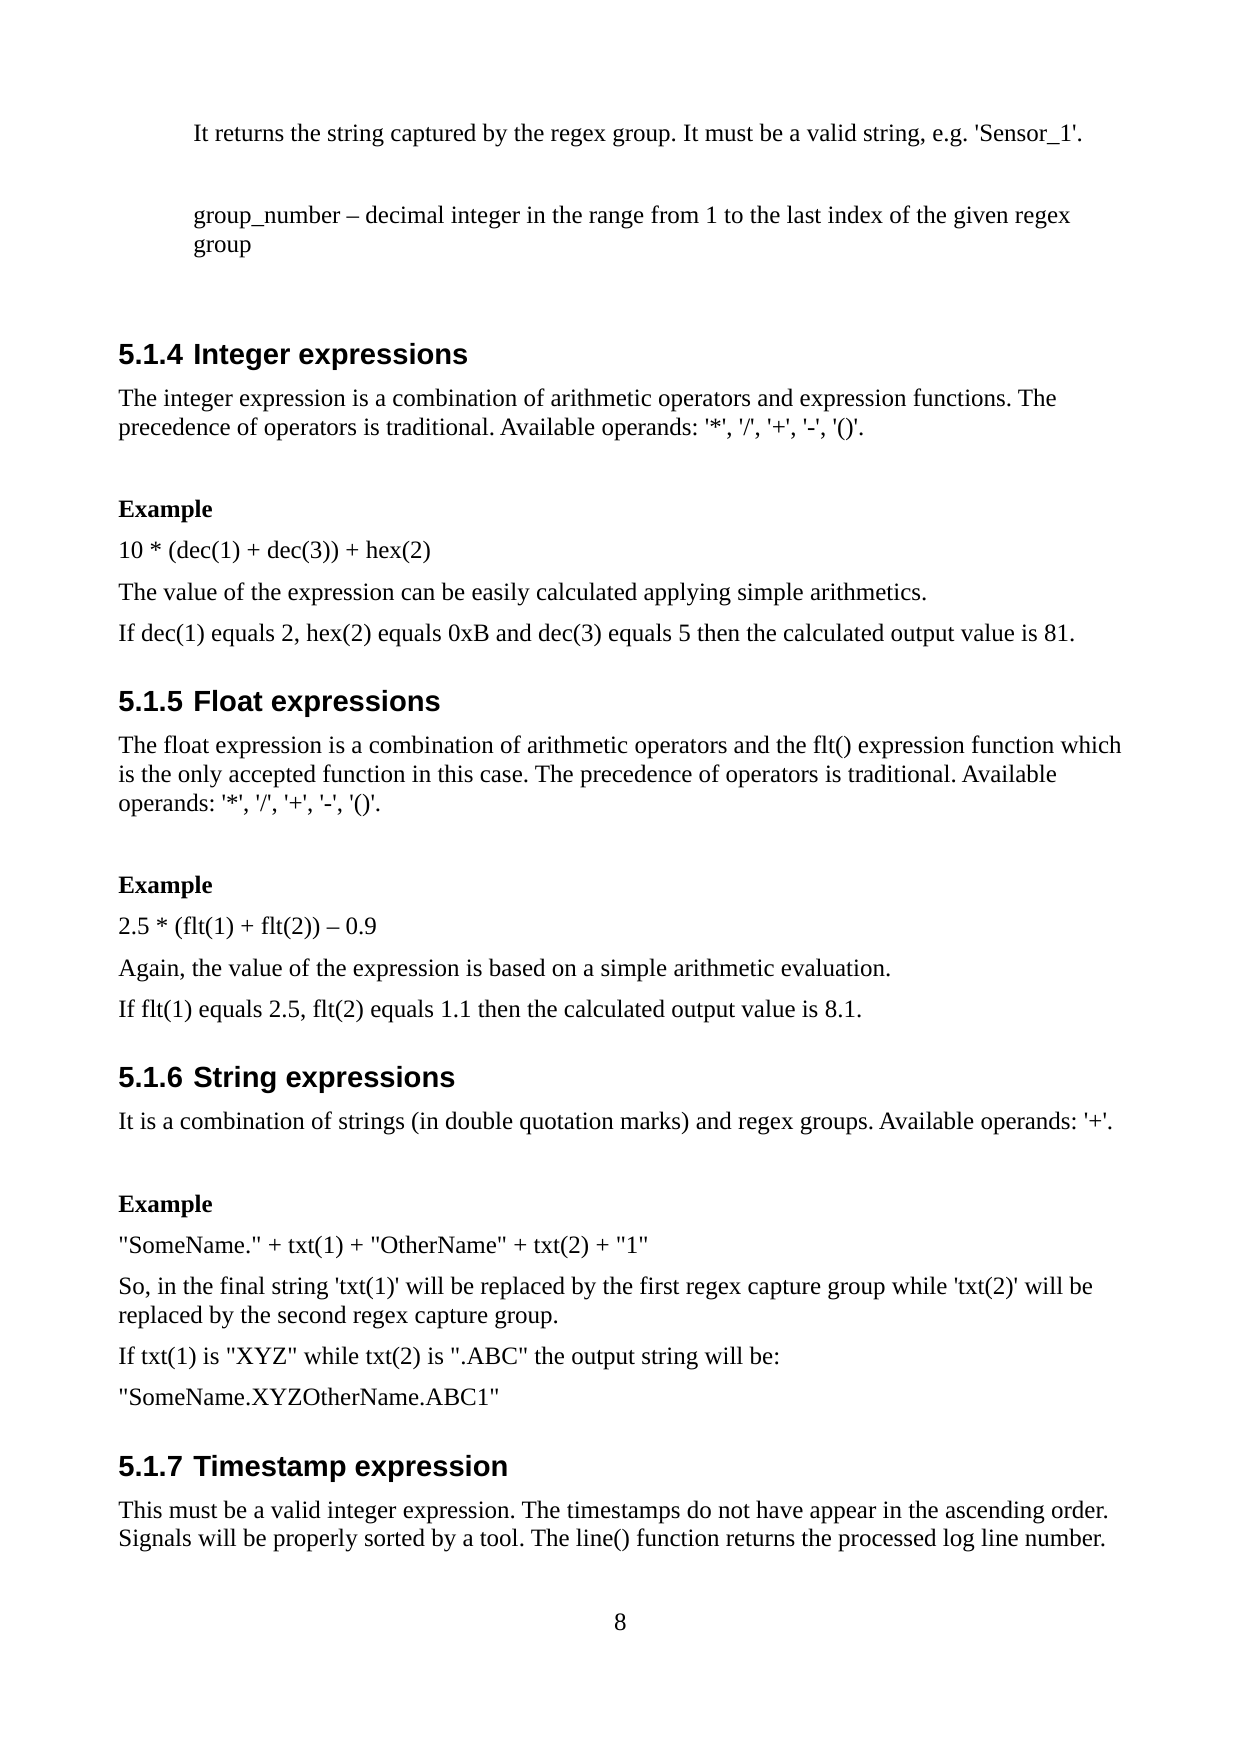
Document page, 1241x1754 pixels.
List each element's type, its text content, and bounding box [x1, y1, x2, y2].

text The float expression is a combination of arithmetic operators and the flt() expression function which is the only accepted function in this case. The precedence of operators is traditional. Available operands: '*', '/', '+', '-', '()'. [118, 730, 1122, 816]
subtitle Float expressions [118, 684, 1122, 718]
text If flt(1) equals 2.5, flt(2) equals 1.1 then the calculated output value is 8.1. [118, 994, 1122, 1023]
subtitle Integer expressions [118, 337, 1122, 370]
text It is a combination of strings (in double quotation marks) and regex groups. Available operands: '+'. [118, 1106, 1122, 1135]
list group_number – decimal integer in the range from 1 to the last index of the given regex group [156, 201, 1122, 258]
text Example [118, 870, 1122, 899]
text Example [118, 494, 1122, 523]
text So, in the final string 'txt(1)' will be replaced by the first regex capture group while 'txt(2)' will be replaced by the second regex capture group. [118, 1271, 1122, 1329]
text This must be a valid integer expression. The timestamps do not have appear in the ascending order. Signals will be properly sorted by a tool. The line() function returns the processed log line number. [118, 1495, 1122, 1552]
text If txt(1) is "XYZ" while txt(2) is ".ABC" the output string will be: [118, 1341, 1122, 1370]
text "SomeName." + txt(1) + "OtherName" + txt(2) + "1" [118, 1230, 1122, 1259]
text 10 * (dec(1) + dec(3)) + hex(2) [118, 535, 1122, 564]
text 2.5 * (flt(1) + flt(2)) – 0.9 [118, 911, 1122, 940]
text "SomeName.XYZOtherName.ABC1" [118, 1382, 1122, 1411]
subtitle String expressions [118, 1060, 1122, 1094]
text Example [118, 1189, 1122, 1217]
text The value of the expression can be easily calculated applying simple arithmetics. [118, 577, 1122, 605]
list It returns the string captured by the regex group. It must be a valid string, e.g. 'Sensor_1'. [156, 118, 1122, 147]
subtitle Timestamp expression [118, 1449, 1122, 1482]
text The integer expression is a combination of arithmetic operators and expression functions. The precedence of operators is traditional. Available operands: '*', '/', '+', '-', '()'. [118, 383, 1122, 440]
text Again, the value of the expression is based on a simple arithmetic evaluation. [118, 953, 1122, 981]
text If dec(1) equals 2, hex(2) equals 0xB and dec(3) equals 5 then the calculated output value is 81. [118, 618, 1122, 647]
